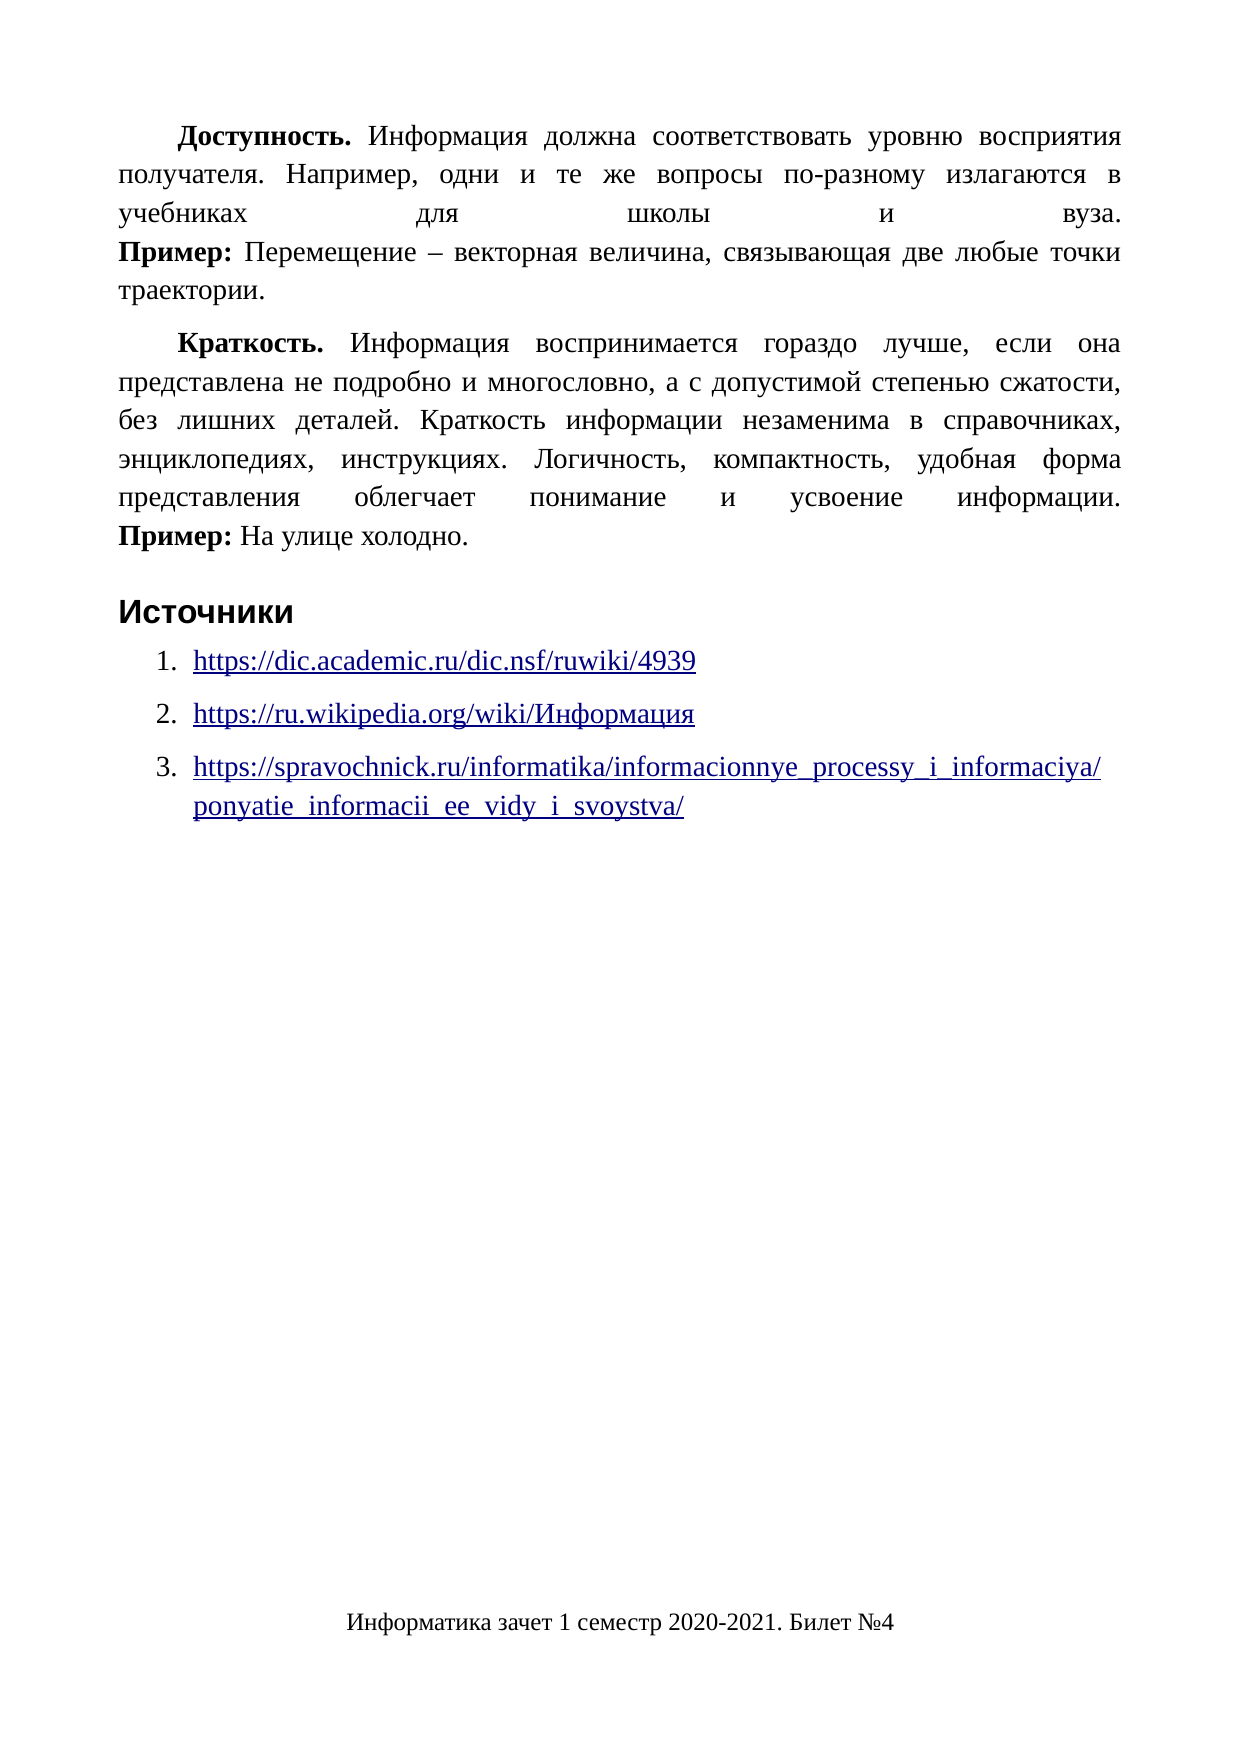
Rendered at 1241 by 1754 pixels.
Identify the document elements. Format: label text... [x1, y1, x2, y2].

list https://dic.academic.ru/dic.nsf/ruwiki/4939 [156, 643, 1122, 677]
subtitle Источники [118, 592, 1122, 631]
text Доступность. Информация должна соответствовать уровню восприятия получателя. Например, одни и те же вопросы по-разному излагаются в учебниках для школы и вуза. Пример: Перемещение – векторная величина, связывающая две любые точки траектории. [118, 118, 1122, 306]
text Краткость. Информация воспринимается гораздо лучше, если она представлена не подробно и многословно, а с допустимой степенью сжатости, без лишних деталей. Краткость информации незаменима в справочниках, энциклопедиях, инструкциях. Логичность, компактность, удобная форма представления облегчает понимание и усвоение информации. Пример: На улице холодно. [118, 325, 1122, 552]
list https://spravochnick.ru/informatika/informacionnye_processy_i_informaciya/ponyatie_informacii_ee_vidy_i_svoystva/ [156, 749, 1122, 822]
list https://ru.wikipedia.org/wiki/Информация [156, 696, 1122, 730]
